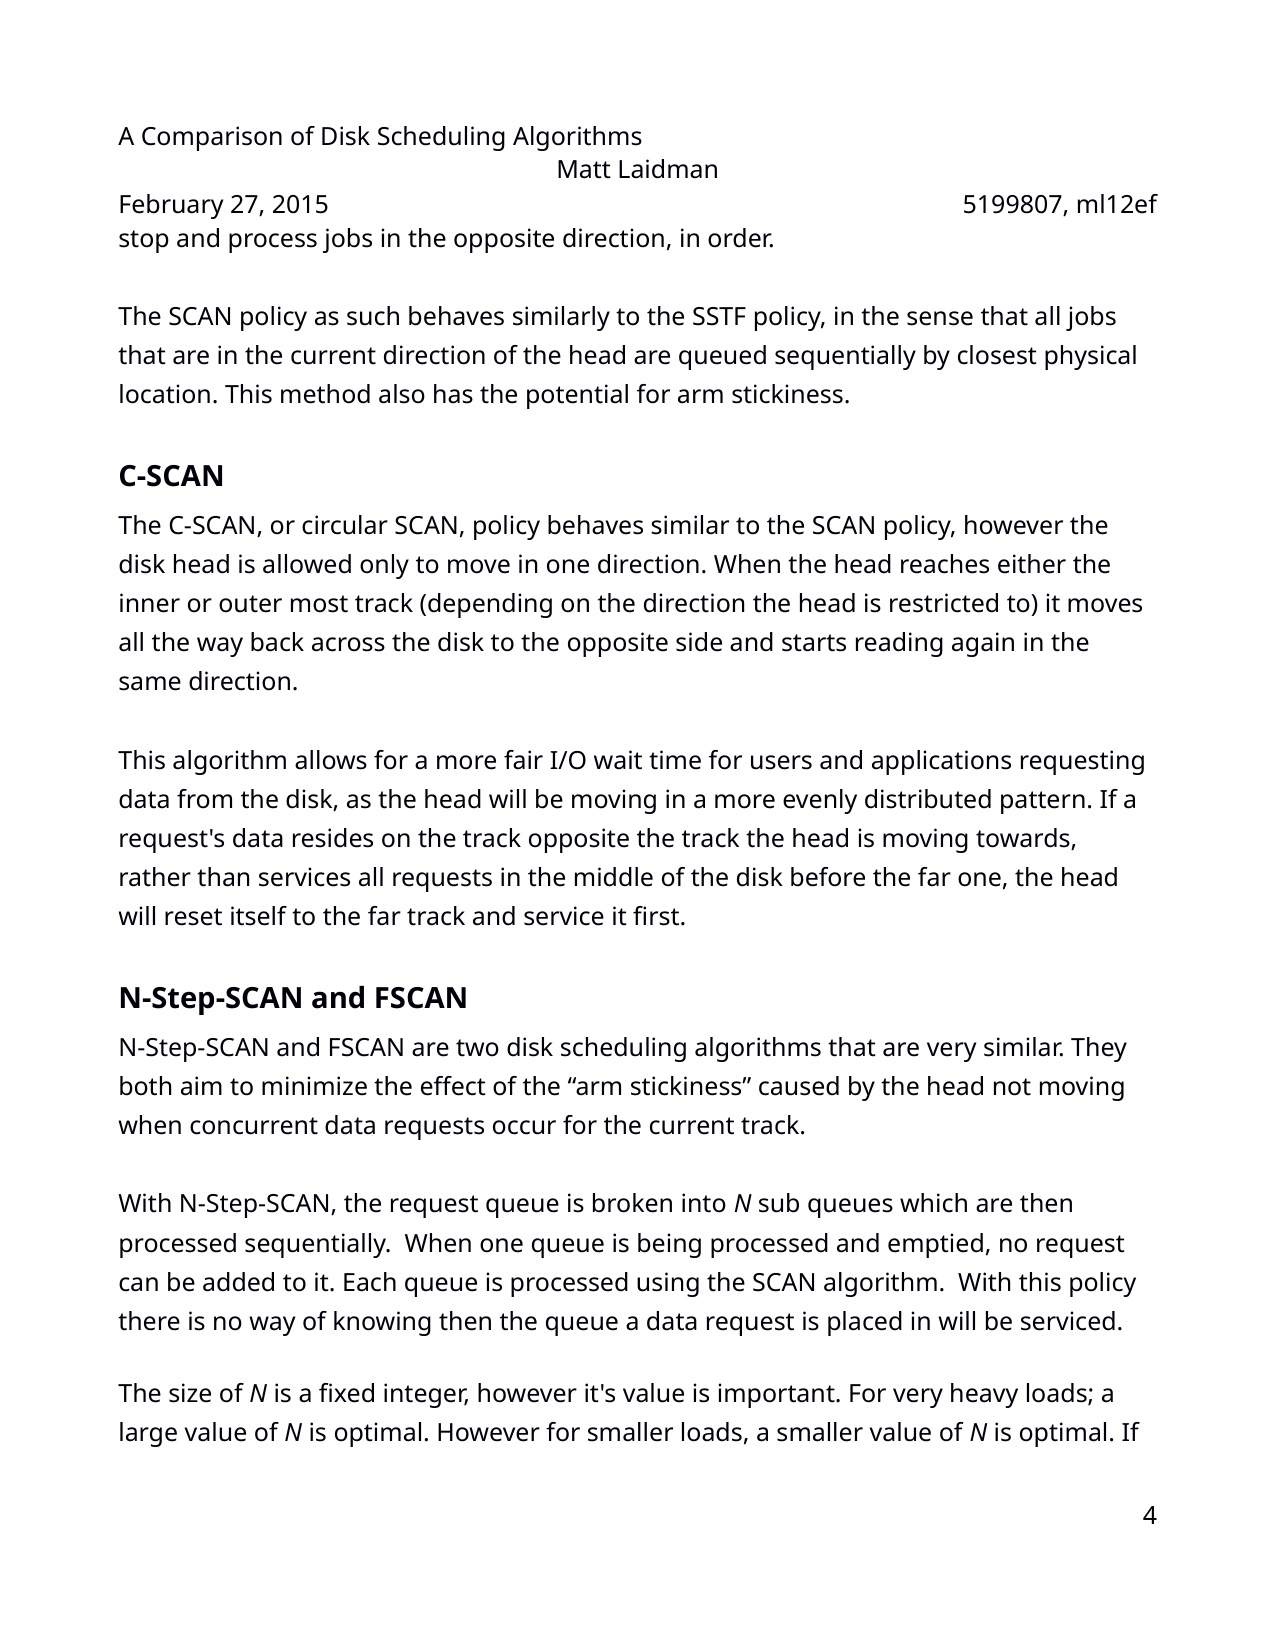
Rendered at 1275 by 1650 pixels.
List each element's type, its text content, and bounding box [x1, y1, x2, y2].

subtitle C-SCAN [118, 455, 1157, 495]
text The size of N is a fixed integer, however it's value is important. For very heavy loads; a large value of N is optimal. However for smaller loads, a smaller value of N is optimal. If [118, 1376, 1157, 1449]
text The C-SCAN, or circular SCAN, policy behaves similar to the SCAN policy, however the disk head is allowed only to move in one direction. When the head reaches either the inner or outer most track (depending on the direction the head is restricted to) it moves all the way back across the disk to the opposite side and starts reading again in the same direction. [118, 507, 1157, 698]
text stop and process jobs in the opposite direction, in order. [118, 220, 1157, 254]
text N-Step-SCAN and FSCAN are two disk scheduling algorithms that are very similar. They both aim to minimize the effect of the “arm stickiness” caused by the head not moving when concurrent data requests occur for the current track. [118, 1029, 1157, 1142]
text This algorithm allows for a more fair I/O wait time for users and applications requesting data from the disk, as the head will be moving in a more evenly distributed pattern. If a request's data resides on the track opposite the track the head is moving towards, rather than services all requests in the middle of the disk before the far one, the head will reset itself to the far track and service it first. [118, 742, 1157, 933]
subtitle N-Step-SCAN and FSCAN [118, 977, 1157, 1017]
text The SCAN policy as such behaves similarly to the SSTF policy, in the sense that all jobs that are in the current direction of the head are queued sequentially by closest physical location. This method also has the potential for arm stickiness. [118, 299, 1157, 411]
text With N-Step-SCAN, the request queue is broken into N sub queues which are then processed sequentially. When one queue is being processed and emptied, no request can be added to it. Each queue is processed using the SCAN algorithm. With this policy there is no way of knowing then the queue a data request is placed in will be serviced. [118, 1186, 1157, 1338]
